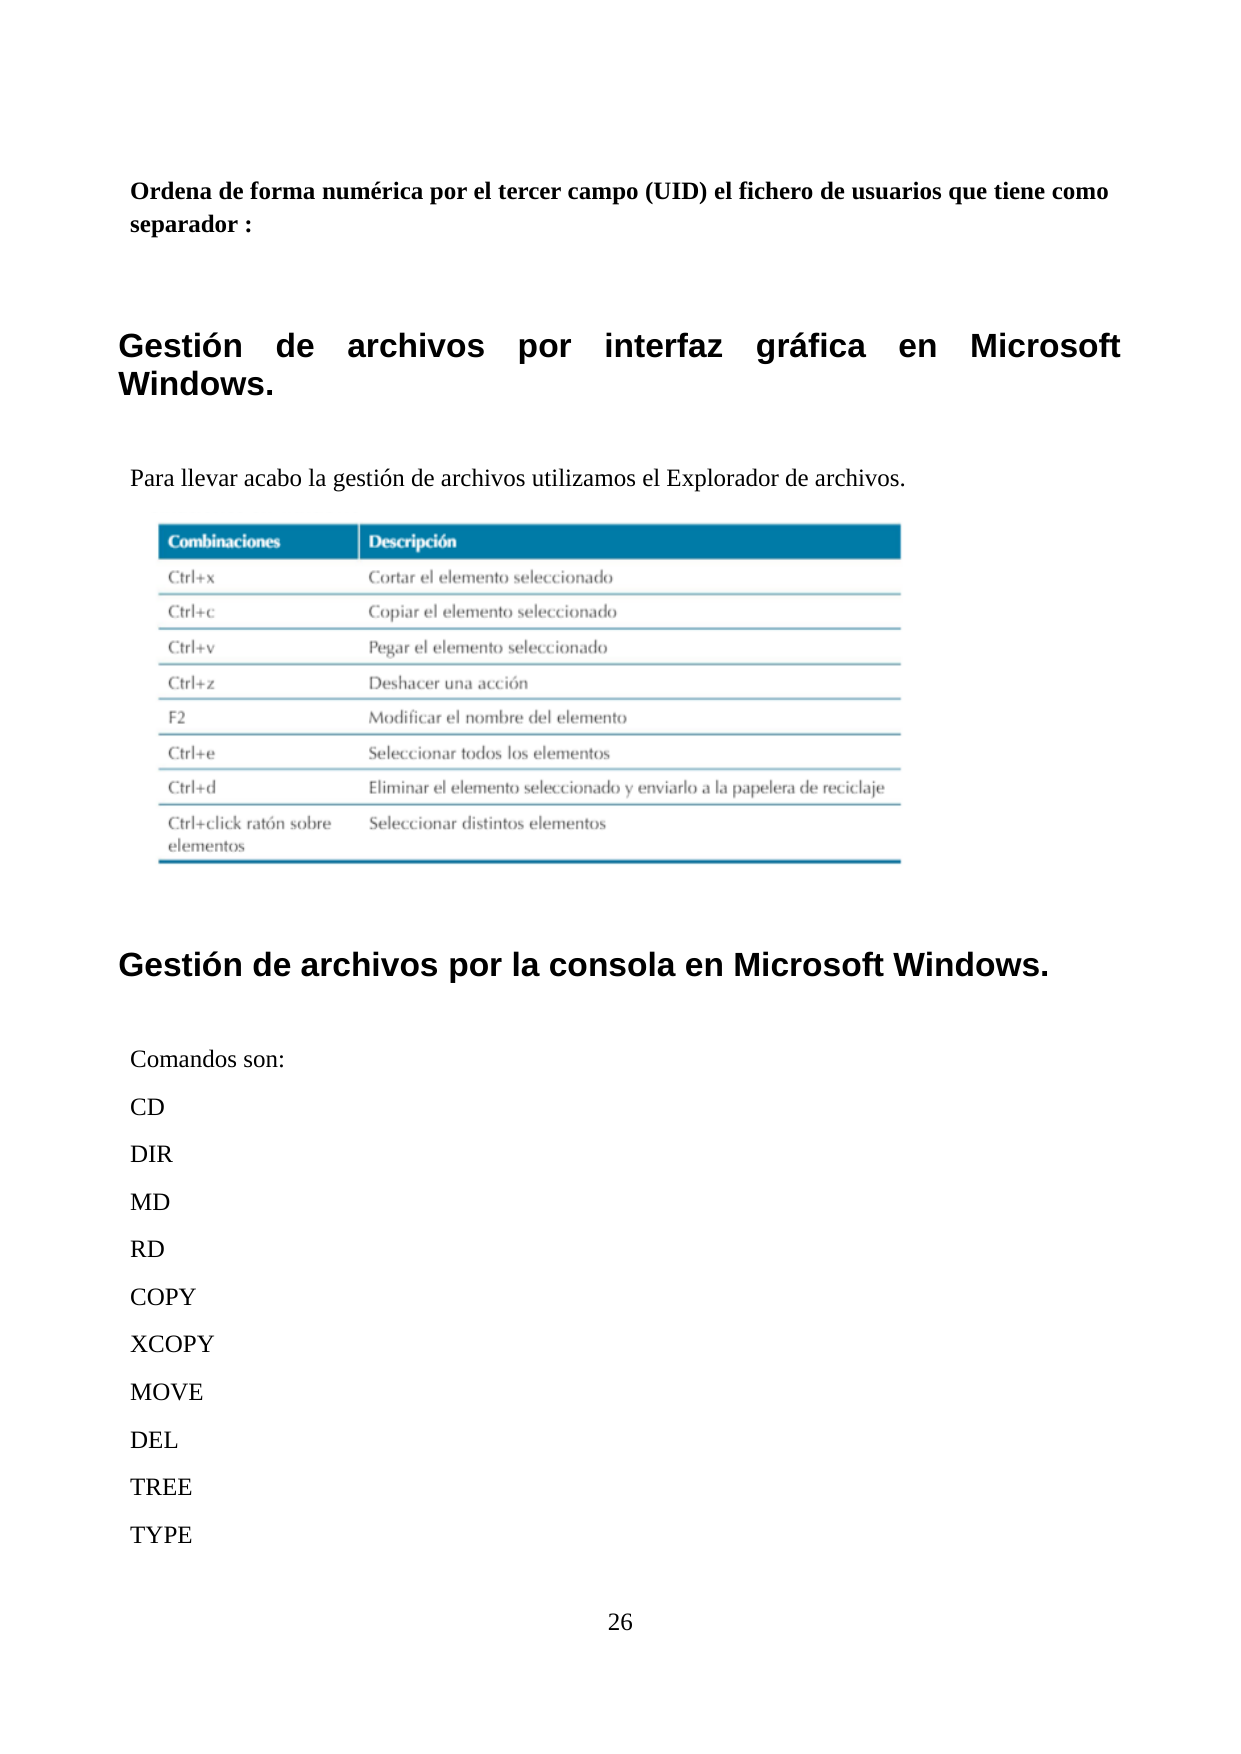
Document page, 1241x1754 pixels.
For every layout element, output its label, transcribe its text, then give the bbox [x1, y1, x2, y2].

subtitle Gestión de archivos por la consola en Microsoft Windows. [118, 945, 1122, 984]
text XCOPY [130, 1329, 1110, 1358]
text MD [130, 1187, 1110, 1216]
picture [148, 512, 938, 873]
text Ordena de forma numérica por el tercer campo (UID) el fichero de usuarios que tiene como separador : [130, 176, 1110, 238]
text DIR [130, 1139, 1110, 1168]
text CD [130, 1092, 1110, 1120]
text Para llevar acabo la gestión de archivos utilizamos el Explorador de archivos. [130, 463, 1110, 492]
text TYPE [130, 1520, 1110, 1549]
subtitle Gestión de archivos por interfaz gráfica en Microsoft Windows. [118, 325, 1122, 403]
text Comandos son: [130, 1044, 1110, 1073]
text RD [130, 1234, 1110, 1263]
text TREE [130, 1472, 1110, 1501]
text MOVE [130, 1377, 1110, 1406]
text COPY [130, 1282, 1110, 1311]
text DEL [130, 1425, 1110, 1453]
